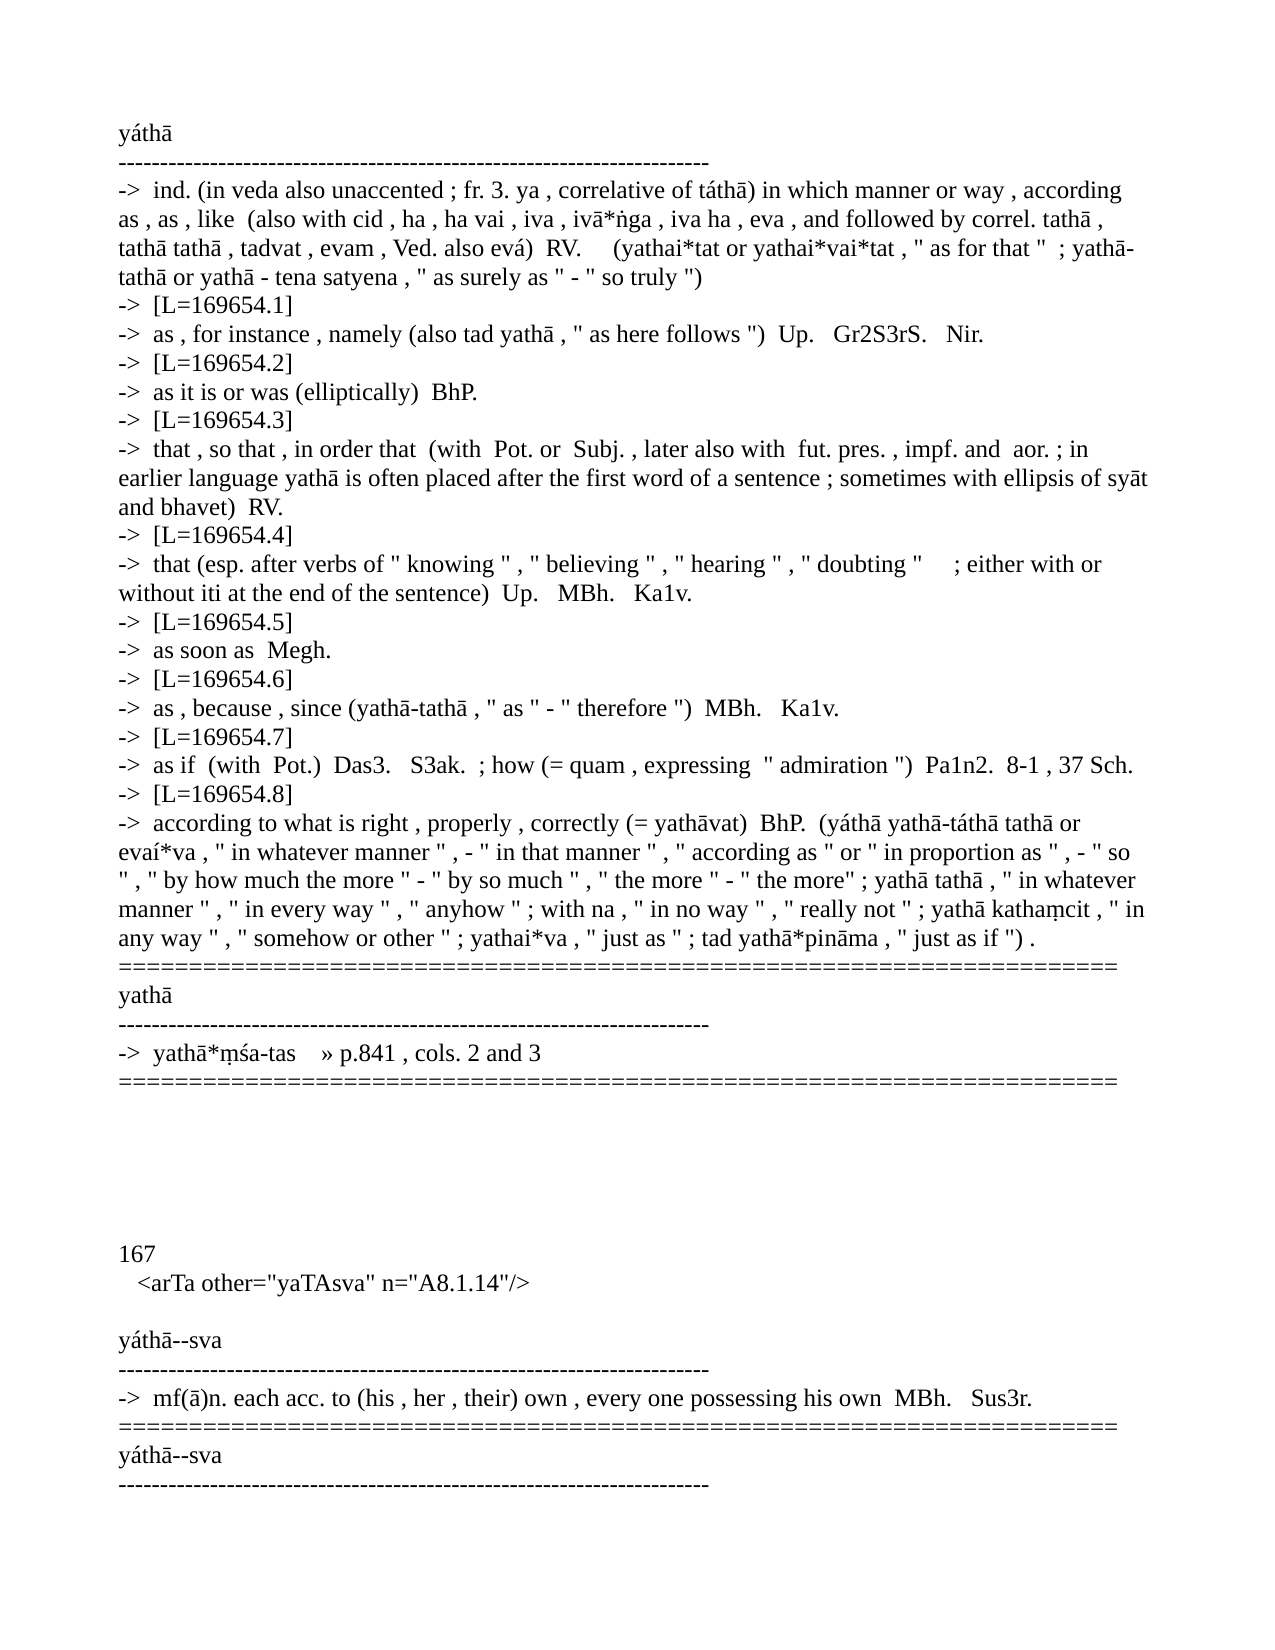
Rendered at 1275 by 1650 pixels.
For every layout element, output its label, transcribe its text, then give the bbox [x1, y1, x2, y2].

text yáthā--sva [118, 1441, 1157, 1469]
text yathā [118, 981, 1157, 1009]
text -> that , so that , in order that (with Pot. or Subj. , later also with fut. pres. , impf. and aor. ; in earlier language yathā is often placed after the first word of a sentence ; sometimes with ellipsis of syāt and bhavet) RV. [118, 434, 1157, 521]
text -> as it is or was (elliptically) BhP. [118, 377, 1157, 406]
text -> [L=169654.6] [118, 664, 1157, 693]
text ----------------------------------------------------------------------- [118, 1009, 1157, 1038]
text yáthā [118, 118, 1157, 147]
text -> [L=169654.1] [118, 291, 1157, 319]
text -> [L=169654.7] [118, 722, 1157, 751]
text -> mf(ā)n. each acc. to (his , her , their) own , every one possessing his own MBh. Sus3r. [118, 1383, 1157, 1412]
text -> [L=169654.2] [118, 348, 1157, 377]
text ----------------------------------------------------------------------- [118, 147, 1157, 176]
text -> [L=169654.5] [118, 607, 1157, 636]
text -> as if (with Pot.) Das3. S3ak. ; how (= quam , expressing " admiration ") Pa1n2. 8-1 , 37 Sch. [118, 751, 1157, 779]
text -> ind. (in veda also unaccented ; fr. 3. ya , correlative of táthā) in which manner or way , according as , as , like (also with cid , ha , ha vai , iva , ivā*ṅga , iva ha , eva , and followed by correl. tathā , tathā tathā , tadvat , evam , Ved. also evá) RV. (yathai*tat or yathai*vai*tat , " as for that " ; yathā-tathā or yathā - tena satyena , " as surely as " - " so truly ") [118, 176, 1157, 291]
text -> according to what is right , properly , correctly (= yathāvat) BhP. (yáthā yathā-táthā tathā or evaí*va , " in whatever manner " , - " in that manner " , " according as " or " in proportion as " , - " so " , " by how much the more " - " by so much " , " the more " - " the more" ; yathā tathā , " in whatever manner " , " in every way " , " anyhow " ; with na , " in no way " , " really not " ; yathā kathaṃcit , " in any way " , " somehow or other " ; yathai*va , " just as " ; tad yathā*pināma , " just as if ") . [118, 808, 1157, 952]
text ======================================================================= [118, 952, 1157, 981]
text <arTa other="yaTAsva" n="A8.1.14"/> [118, 1268, 1157, 1297]
text -> that (esp. after verbs of " knowing " , " believing " , " hearing " , " doubting " ; either with or without iti at the end of the sentence) Up. MBh. Ka1v. [118, 549, 1157, 607]
text ----------------------------------------------------------------------- [118, 1469, 1157, 1498]
text -> as , because , since (yathā-tathā , " as " - " therefore ") MBh. Ka1v. [118, 693, 1157, 722]
text ======================================================================= [118, 1412, 1157, 1441]
text 167 [118, 1239, 1157, 1268]
text -> yathā*ṃśa-tas » p.841 , cols. 2 and 3 [118, 1038, 1157, 1067]
text yáthā--sva [118, 1326, 1157, 1354]
text -> [L=169654.3] [118, 406, 1157, 434]
text -> as , for instance , namely (also tad yathā , " as here follows ") Up. Gr2S3rS. Nir. [118, 319, 1157, 348]
text -> as soon as Megh. [118, 636, 1157, 664]
text -> [L=169654.4] [118, 521, 1157, 549]
text ======================================================================= [118, 1067, 1157, 1096]
text ----------------------------------------------------------------------- [118, 1354, 1157, 1383]
text -> [L=169654.8] [118, 779, 1157, 808]
